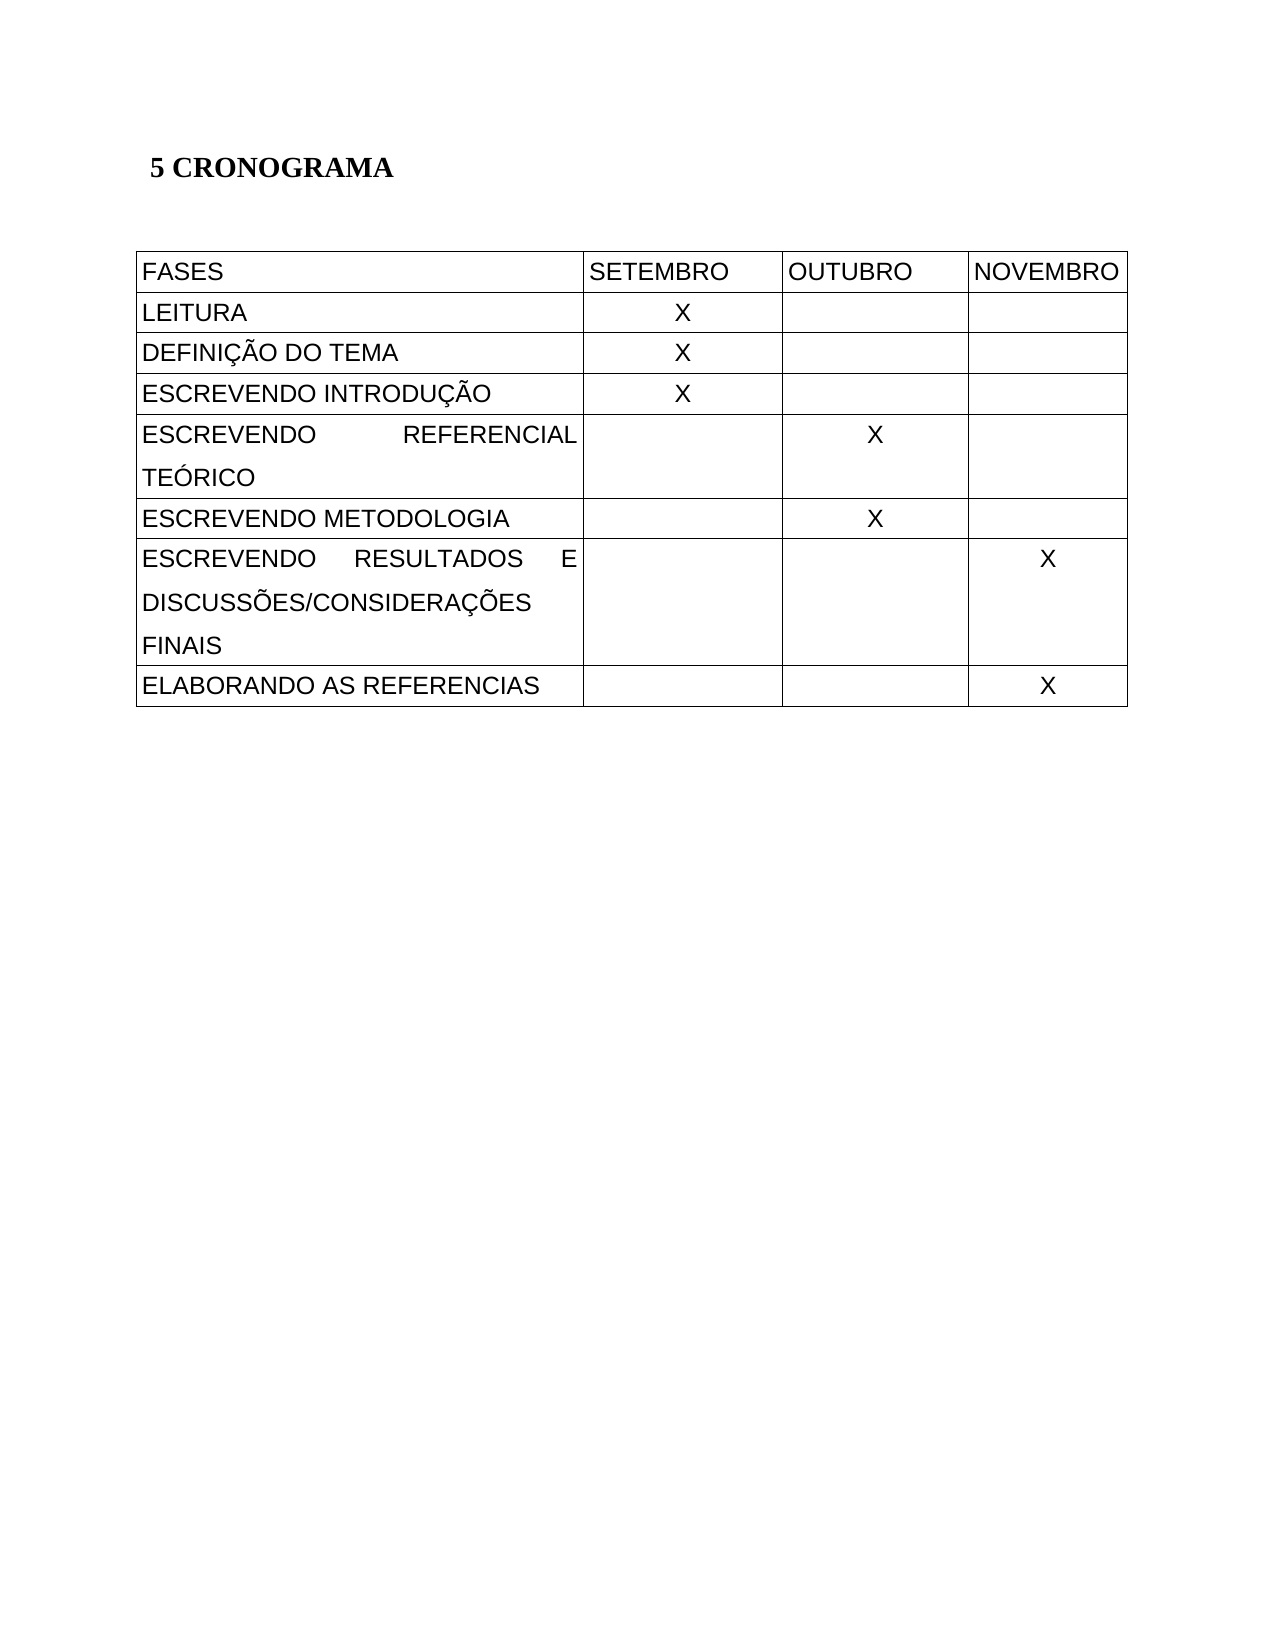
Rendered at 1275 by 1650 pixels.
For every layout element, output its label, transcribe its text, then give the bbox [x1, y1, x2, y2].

table_header OUTUBRO [783, 252, 968, 291]
table_cell [783, 374, 968, 413]
table_cell X [783, 499, 968, 538]
table_cell X [783, 415, 968, 497]
table_cell X [584, 333, 782, 373]
text 5 CRONOGRAMA [150, 150, 1125, 183]
table_header FASES [137, 252, 583, 291]
table_cell [783, 293, 968, 332]
table_cell X [969, 539, 1127, 665]
table_cell [584, 415, 782, 497]
table_cell [783, 539, 968, 665]
table_cell X [584, 374, 782, 413]
table_cell [969, 293, 1127, 332]
table_cell LEITURA [137, 293, 583, 332]
table_cell X [969, 666, 1127, 706]
table_cell ESCREVENDO REFERENCIAL TEÓRICO [137, 415, 583, 497]
table_cell ESCREVENDO METODOLOGIA [137, 499, 583, 538]
table_cell ESCREVENDO RESULTADOS E DISCUSSÕES/CONSIDERAÇÕES FINAIS [137, 539, 583, 665]
table_cell ESCREVENDO INTRODUÇÃO [137, 374, 583, 413]
table_cell [584, 539, 782, 665]
table_cell DEFINIÇÃO DO TEMA [137, 333, 583, 373]
table_cell ELABORANDO AS REFERENCIAS [137, 666, 583, 706]
table_cell [584, 666, 782, 706]
table_cell [969, 499, 1127, 538]
table_cell [584, 499, 782, 538]
table_cell [969, 374, 1127, 413]
table_cell [783, 333, 968, 373]
table_cell [969, 333, 1127, 373]
table_header SETEMBRO [584, 252, 782, 291]
table_cell X [584, 293, 782, 332]
table_cell [969, 415, 1127, 497]
table_header NOVEMBRO [969, 252, 1127, 291]
table_cell [783, 666, 968, 706]
